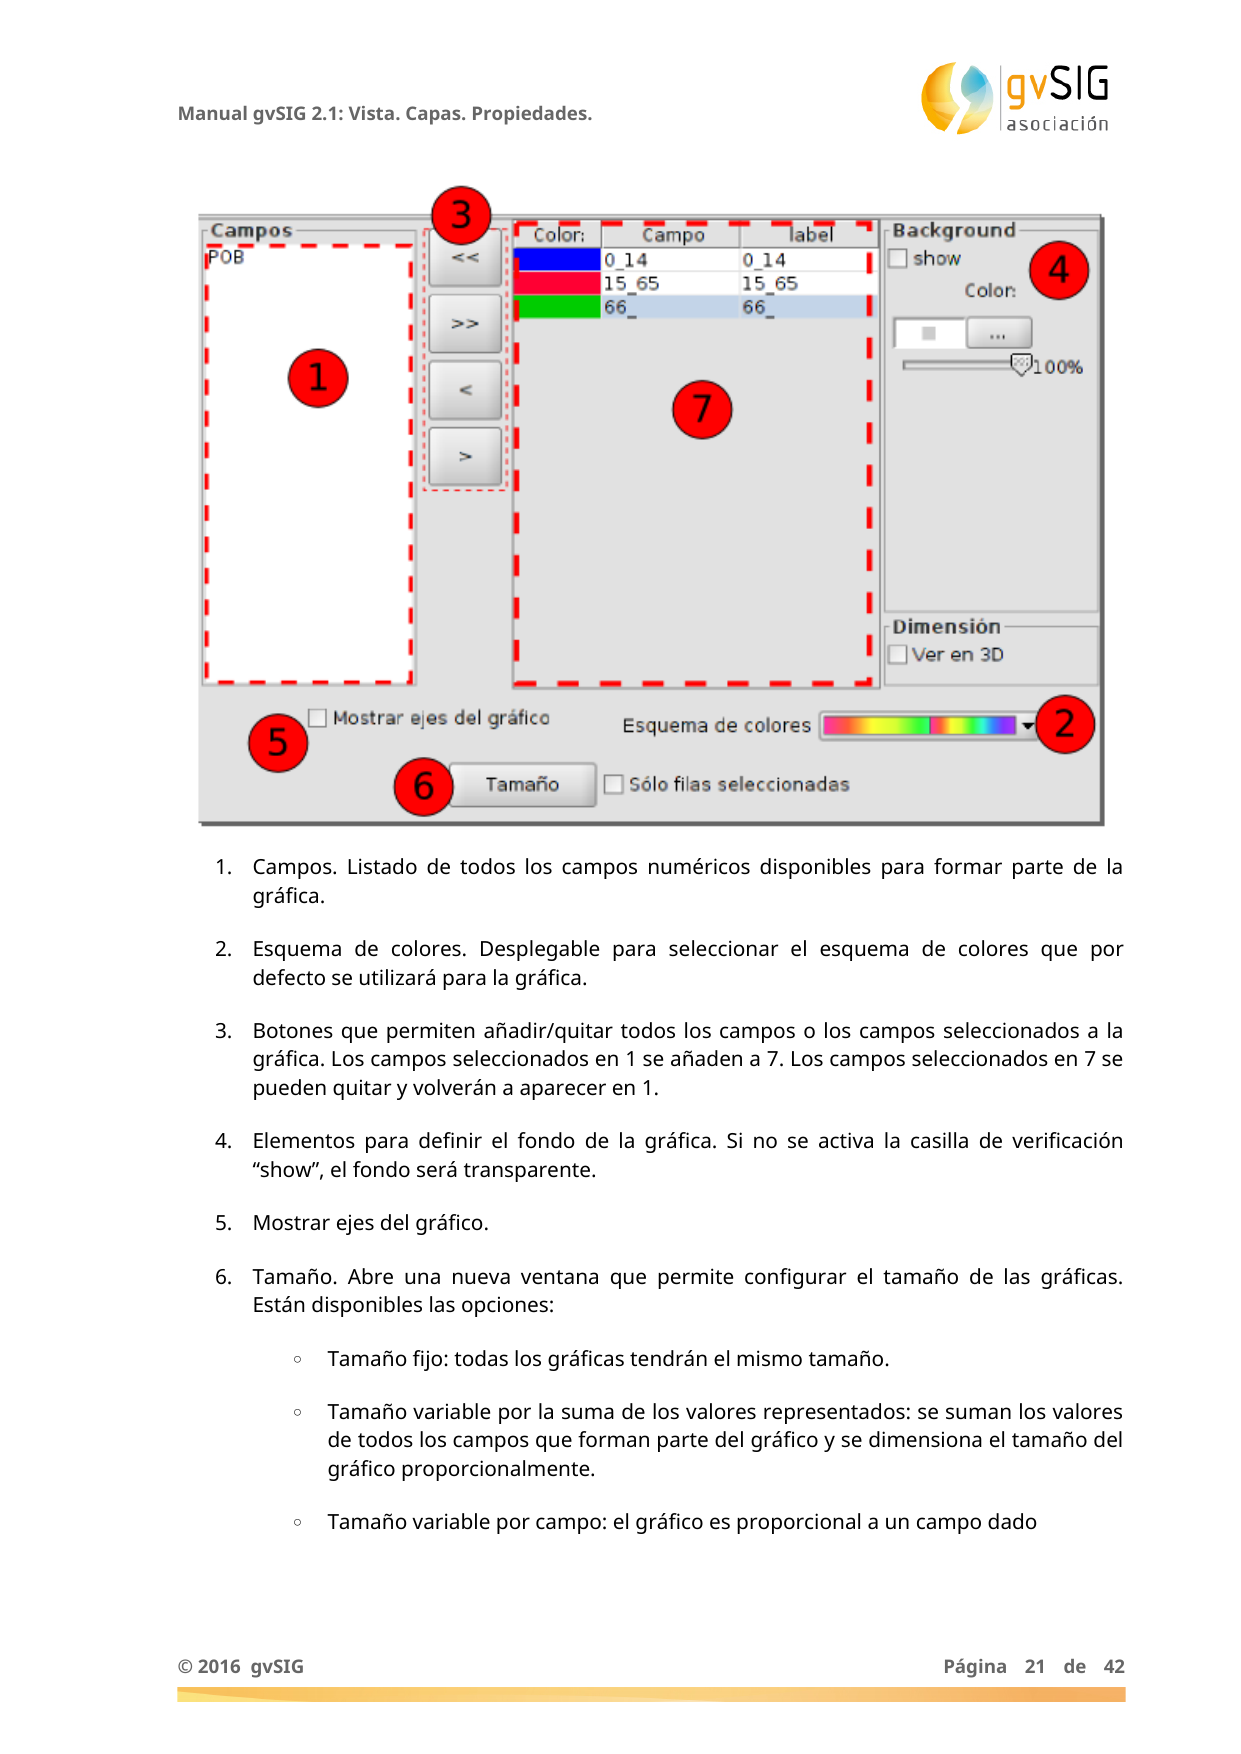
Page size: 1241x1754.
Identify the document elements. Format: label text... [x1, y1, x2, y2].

list Tamaño fijo: todas los gráficas tendrán el mismo tamaño. [290, 1344, 1125, 1372]
list Tamaño variable por campo: el gráfico es proporcional a un campo dado [290, 1507, 1125, 1536]
list Tamaño. Abre una nueva ventana que permite configurar el tamaño de las gráficas. Están disponibles las opciones: [215, 1262, 1125, 1319]
list Mostrar ejes del gráfico. [215, 1208, 1125, 1237]
list Campos. Listado de todos los campos numéricos disponibles para formar parte de la gráfica. [215, 852, 1125, 909]
list Botones que permiten añadir/quitar todos los campos o los campos seleccionados a la gráfica. Los campos seleccionados en 1 se añaden a 7. Los campos seleccionados en 7 se pueden quitar y volverán a aparecer en 1. [215, 1016, 1125, 1101]
list Esquema de colores. Desplegable para seleccionar el esquema de colores que por defecto se utilizará para la gráfica. [215, 934, 1125, 991]
picture [177, 1687, 1126, 1702]
list Elementos para definir el fondo de la gráfica. Si no se activa la casilla de verificación “show”, el fondo será transparente. [215, 1126, 1125, 1183]
picture [194, 183, 1108, 828]
list Tamaño variable por la suma de los valores representados: se suman los valores de todos los campos que forman parte del gráfico y se dimensiona el tamaño del gráfico proporcionalmente. [290, 1397, 1125, 1482]
picture [902, 47, 1122, 148]
